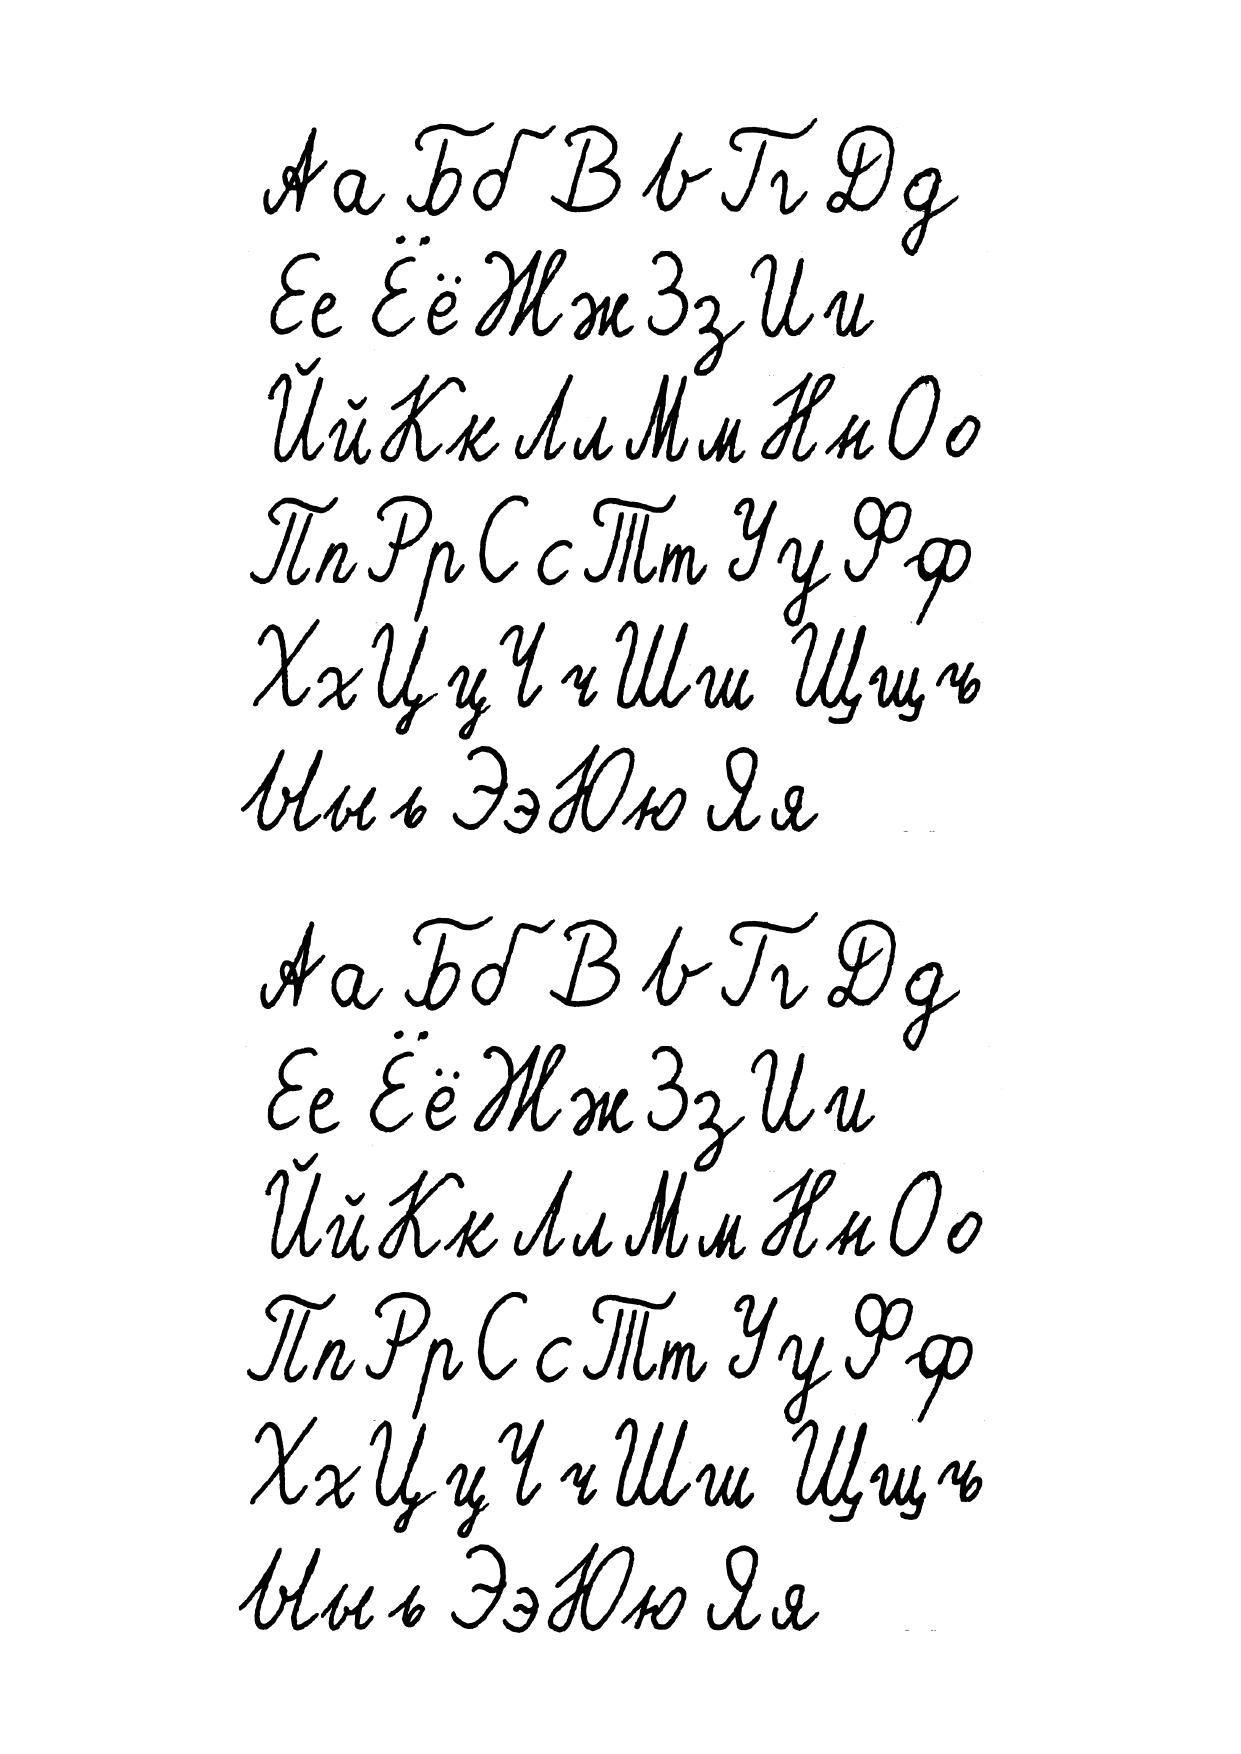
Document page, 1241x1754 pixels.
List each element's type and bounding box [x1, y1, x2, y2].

picture [241, 118, 1000, 834]
picture [238, 912, 1002, 1633]
